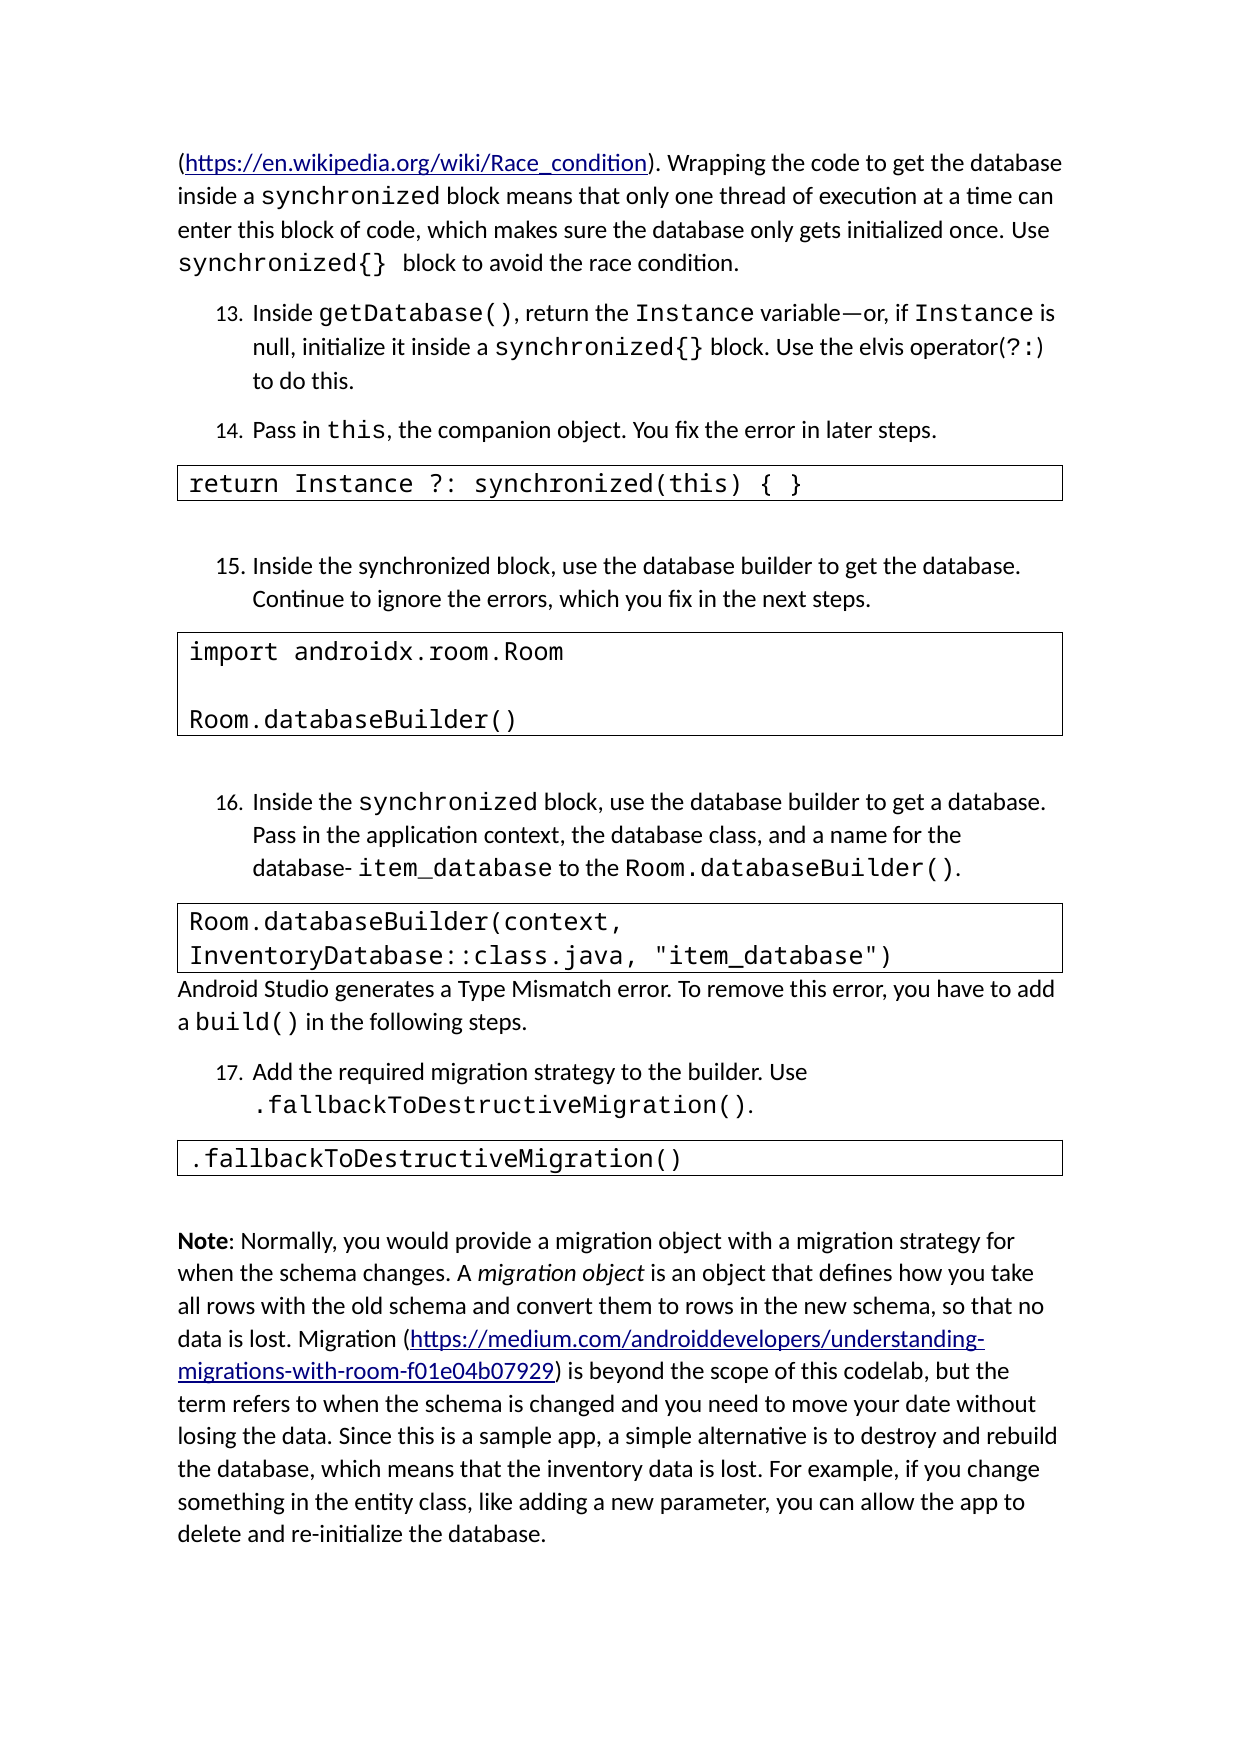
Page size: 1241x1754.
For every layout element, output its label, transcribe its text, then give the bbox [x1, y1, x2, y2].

text Note: Normally, you would provide a migration object with a migration strategy for when the schema changes. A migration object is an object that defines how you take all rows with the old schema and convert them to rows in the new schema, so that no data is lost. Migration (https://medium.com/androiddevelopers/understanding-migrations-with-room-f01e04b07929) is beyond the scope of this codelab, but the term refers to when the schema is changed and you need to move your date without losing the data. Since this is a sample app, a simple alternative is to destroy and rebuild the database, which means that the inventory data is lost. For example, if you change something in the entity class, like adding a new parameter, you can allow the app to delete and re-initialize the database. [177, 1225, 1063, 1549]
table_header .fallbackToDestructiveMigration() [178, 1141, 1062, 1174]
list Inside the synchronized block, use the database builder to get the database. Continue to ignore the errors, which you fix in the next steps. [215, 550, 1063, 613]
list Pass in this, the companion object. You fix the error in later steps. [215, 414, 1063, 446]
table_header Room.databaseBuilder(context, InventoryDatabase::class.java, "item_database") [178, 904, 1062, 972]
list Inside the synchronized block, use the database builder to get a database. Pass in the application context, the database class, and a name for the database- item_database to the Room.databaseBuilder(). [215, 786, 1063, 884]
list Inside getDatabase(), return the Instance variable—or, if Instance is null, initialize it inside a synchronized{} block. Use the elvis operator(?:) to do this. [215, 297, 1063, 396]
text Android Studio generates a Type Mismatch error. To remove this error, you have to add a build() in the following steps. [177, 973, 1063, 1037]
table_header return Instance ?: synchronized(this) { } [178, 466, 1062, 500]
list Add the required migration strategy to the builder. Use .fallbackToDestructiveMigration(). [215, 1056, 1063, 1121]
table_header import androidx.room.Room Room.databaseBuilder() [178, 633, 1062, 735]
text (https://en.wikipedia.org/wiki/Race_condition). Wrapping the code to get the database inside a synchronized block means that only one thread of execution at a time can enter this block of code, which makes sure the database only gets initialized once. Use synchronized{} block to avoid the race condition. [177, 148, 1063, 278]
